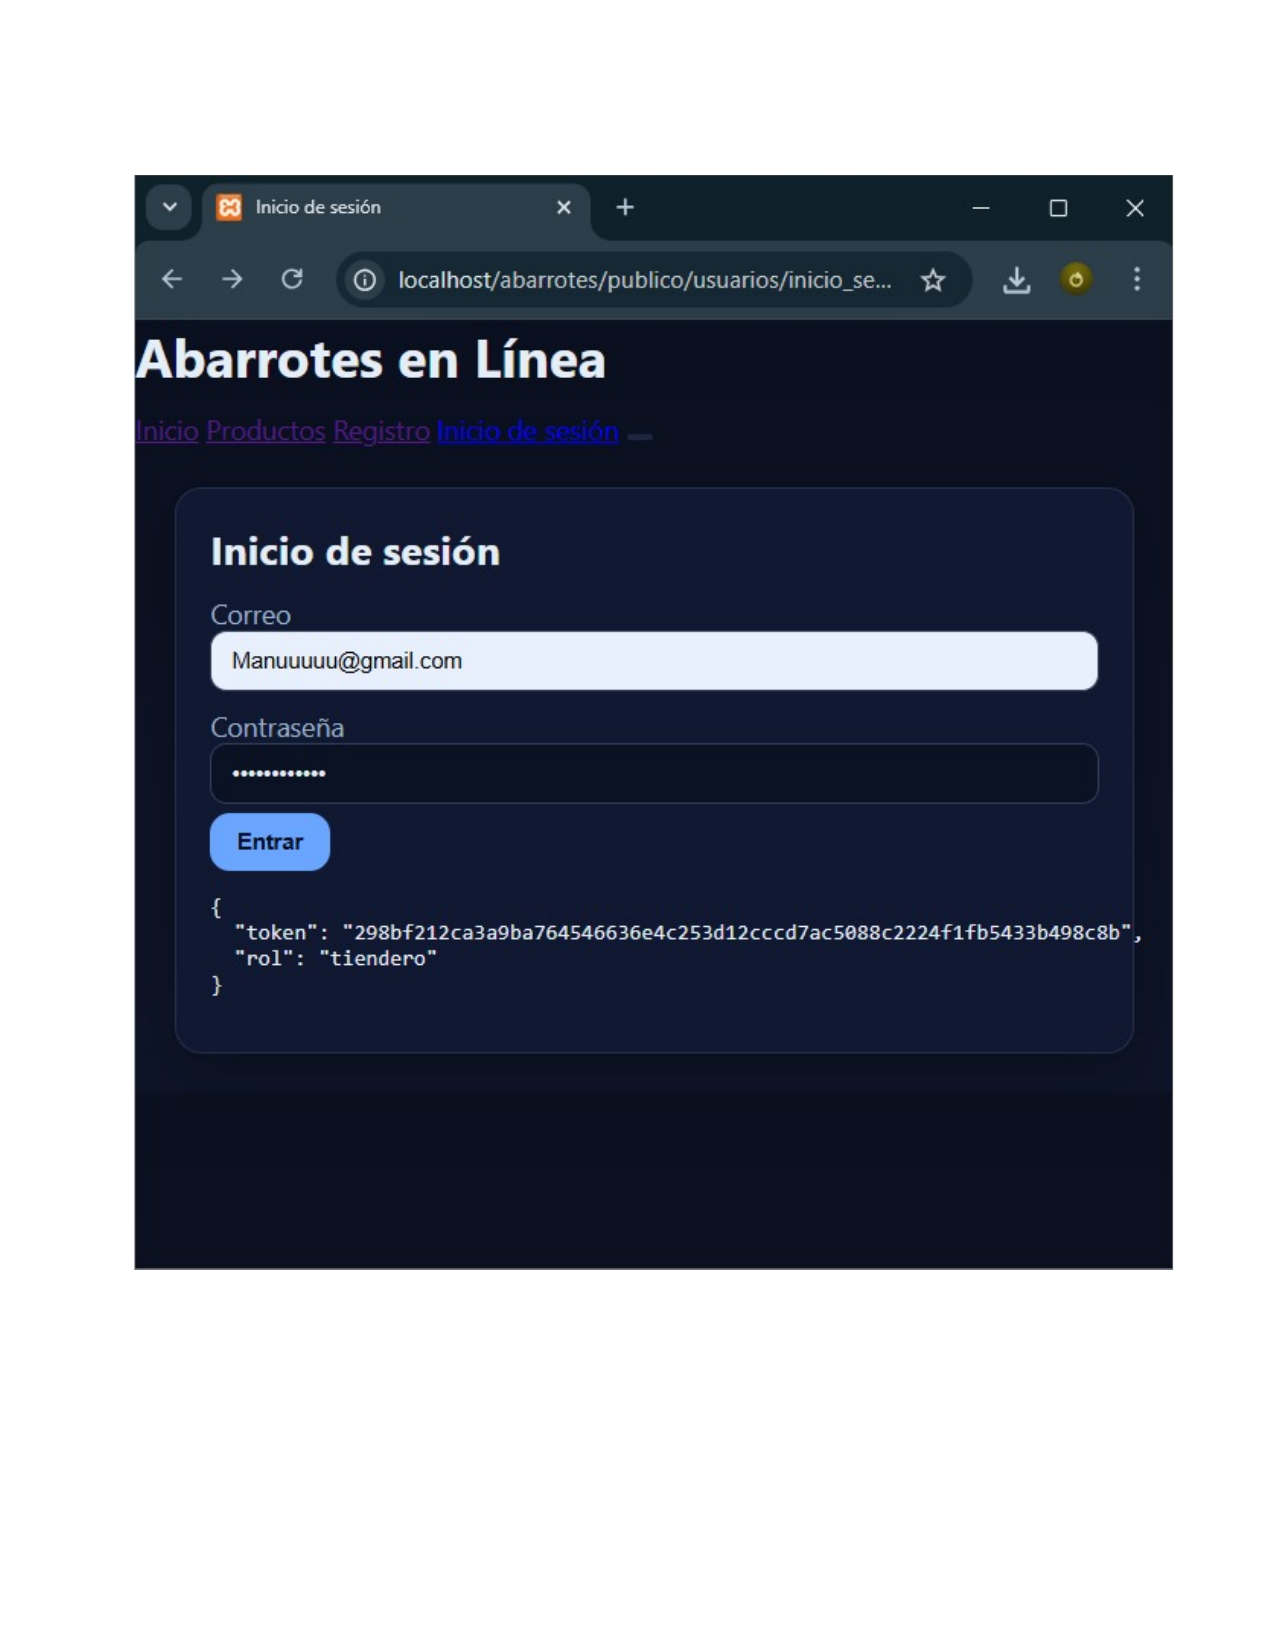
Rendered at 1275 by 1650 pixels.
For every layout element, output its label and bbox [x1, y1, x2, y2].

picture [134, 175, 1174, 1270]
